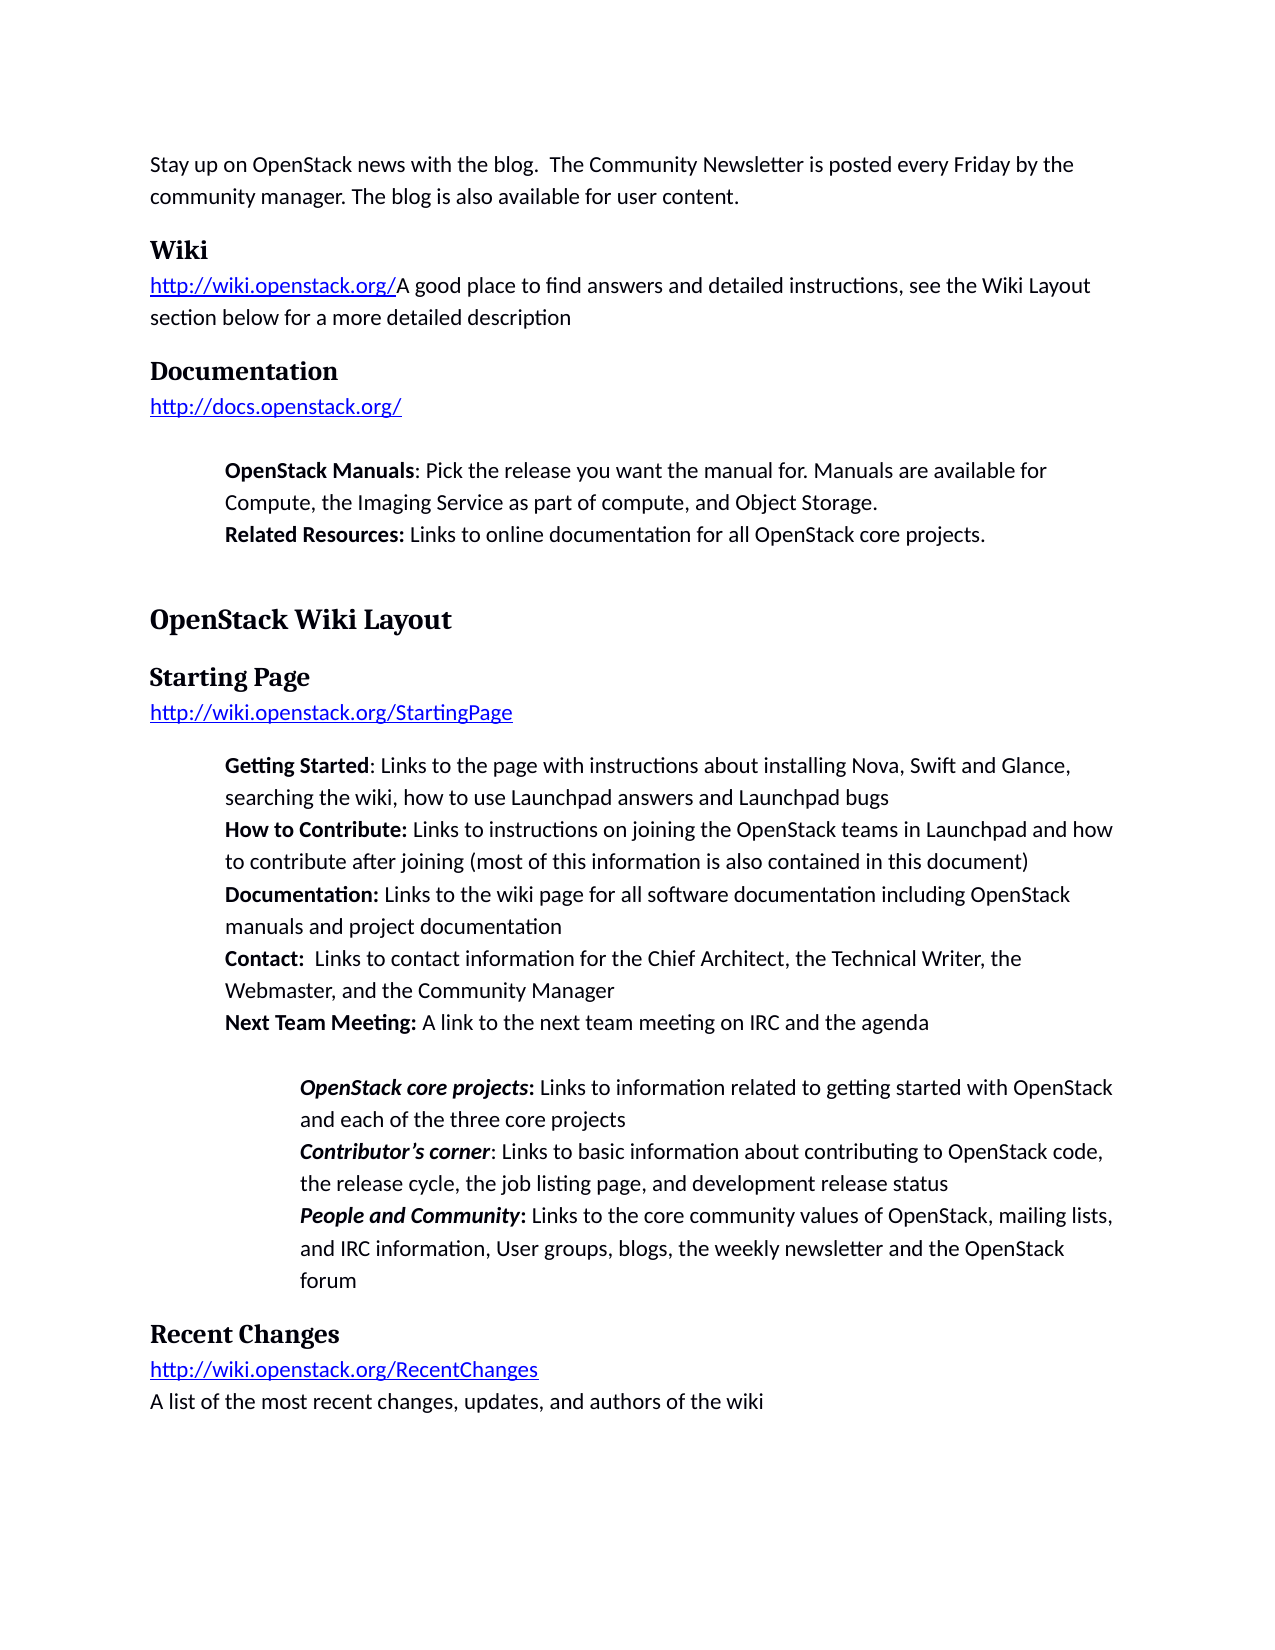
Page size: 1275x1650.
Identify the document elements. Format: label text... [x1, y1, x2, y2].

subtitle Recent Changes [150, 1319, 1125, 1350]
text OpenStack Manuals: Pick the release you want the manual for. Manuals are available for Compute, the Imaging Service as part of compute, and Object Storage. [225, 456, 1125, 516]
text http://docs.openstack.org/ [150, 392, 1125, 420]
text People and Community: Links to the core community values of OpenStack, mailing lists, and IRC information, User groups, blogs, the weekly newsletter and the OpenStack forum [300, 1202, 1125, 1294]
text Documentation: Links to the wiki page for all software documentation including OpenStack manuals and project documentation [225, 880, 1125, 940]
text Stay up on OpenStack news with the blog. The Community Newsletter is posted every Friday by the community manager. The blog is also available for user content. [150, 150, 1125, 210]
text Next Team Meeting: A link to the next team meeting on IRC and the agenda [225, 1008, 1125, 1036]
text http://wiki.openstack.org/StartingPage [150, 698, 1125, 726]
subtitle Documentation [150, 356, 1125, 387]
text Related Resources: Links to online documentation for all OpenStack core projects. [225, 521, 1125, 549]
text Contributor’s corner: Links to basic information about contributing to OpenStack code, the release cycle, the job listing page, and development release status [300, 1137, 1125, 1197]
text Contact: Links to contact information for the Chief Architect, the Technical Writer, the Webmaster, and the Community Manager [225, 944, 1125, 1004]
text OpenStack core projects: Links to information related to getting started with OpenStack and each of the three core projects [300, 1073, 1125, 1133]
text A list of the most recent changes, updates, and authors of the wiki [150, 1387, 1125, 1415]
subtitle Starting Page [150, 662, 1125, 693]
subtitle OpenStack Wiki Layout [150, 603, 1125, 636]
text http://wiki.openstack.org/RecentChanges [150, 1355, 1125, 1383]
text http://wiki.openstack.org/A good place to find answers and detailed instructions, see the Wiki Layout section below for a more detailed description [150, 271, 1125, 331]
text How to Contribute: Links to instructions on joining the OpenStack teams in Launchpad and how to contribute after joining (most of this information is also contained in this document) [225, 815, 1125, 876]
subtitle Wiki [150, 235, 1125, 266]
text Getting Started: Links to the page with instructions about installing Nova, Swift and Glance, searching the wiki, how to use Launchpad answers and Launchpad bugs [225, 751, 1125, 811]
